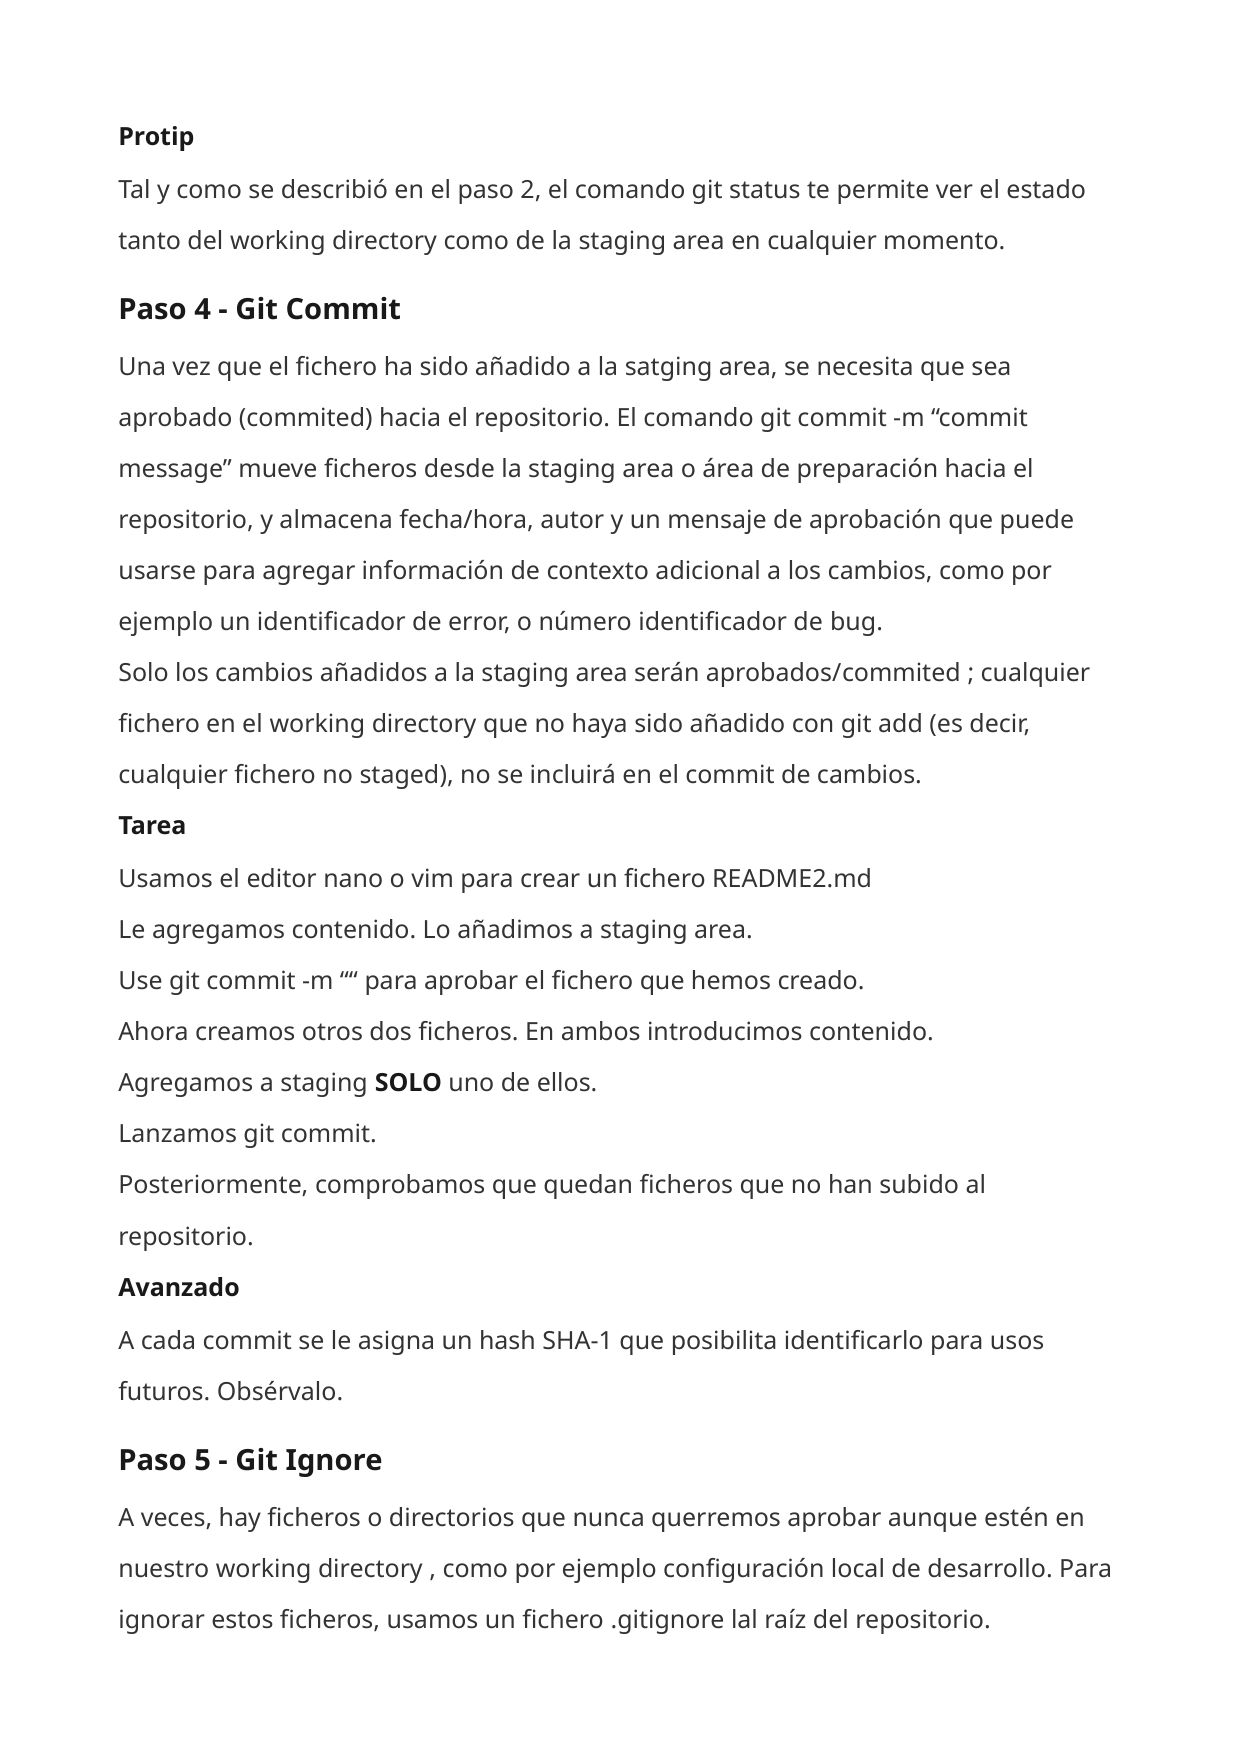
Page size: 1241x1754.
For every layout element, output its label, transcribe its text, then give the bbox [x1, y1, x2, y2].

text Posteriormente, comprobamos que quedan ficheros que no han subido al repositorio. [118, 1167, 1122, 1252]
subtitle Paso 5 - Git Ignore [118, 1439, 1122, 1479]
text Una vez que el fichero ha sido añadido a la satging area, se necesita que sea aprobado (commited) hacia el repositorio. El comando git commit -m “commit message” mueve ficheros desde la staging area o área de preparación hacia el repositorio, y almacena fecha/hora, autor y un mensaje de aprobación que puede usarse para agregar información de contexto adicional a los cambios, como por ejemplo un identificador de error, o número identificador de bug. [118, 348, 1122, 637]
text Tal y como se describió en el paso 2, el comando git status te permite ver el estado tanto del working directory como de la staging area en cualquier momento. [118, 171, 1122, 257]
subtitle Protip [118, 118, 1122, 152]
text A cada commit se le asigna un hash SHA-1 que posibilita identificarlo para usos futuros. Obsérvalo. [118, 1323, 1122, 1408]
subtitle Paso 4 - Git Commit [118, 288, 1122, 328]
text Ahora creamos otros dos ficheros. En ambos introducimos contenido. [118, 1014, 1122, 1048]
text Solo los cambios añadidos a la staging area serán aprobados/commited ; cualquier fichero en el working directory que no haya sido añadido con git add (es decir, cualquier fichero no staged), no se incluirá en el commit de cambios. [118, 654, 1122, 791]
subtitle Avanzado [118, 1269, 1122, 1303]
text A veces, hay ficheros o directorios que nunca querremos aprobar aunque estén en nuestro working directory , como por ejemplo configuración local de desarrollo. Para ignorar estos ficheros, usamos un fichero .gitignore lal raíz del repositorio. [118, 1499, 1122, 1636]
text Le agregamos contenido. Lo añadimos a staging area. [118, 912, 1122, 946]
text Lanzamos git commit. [118, 1116, 1122, 1150]
text Use git commit -m ““ para aprobar el fichero que hemos creado. [118, 963, 1122, 997]
text Agregamos a staging SOLO uno de ellos. [118, 1065, 1122, 1099]
text Usamos el editor nano o vim para crear un fichero README2.md [118, 861, 1122, 895]
subtitle Tarea [118, 808, 1122, 842]
